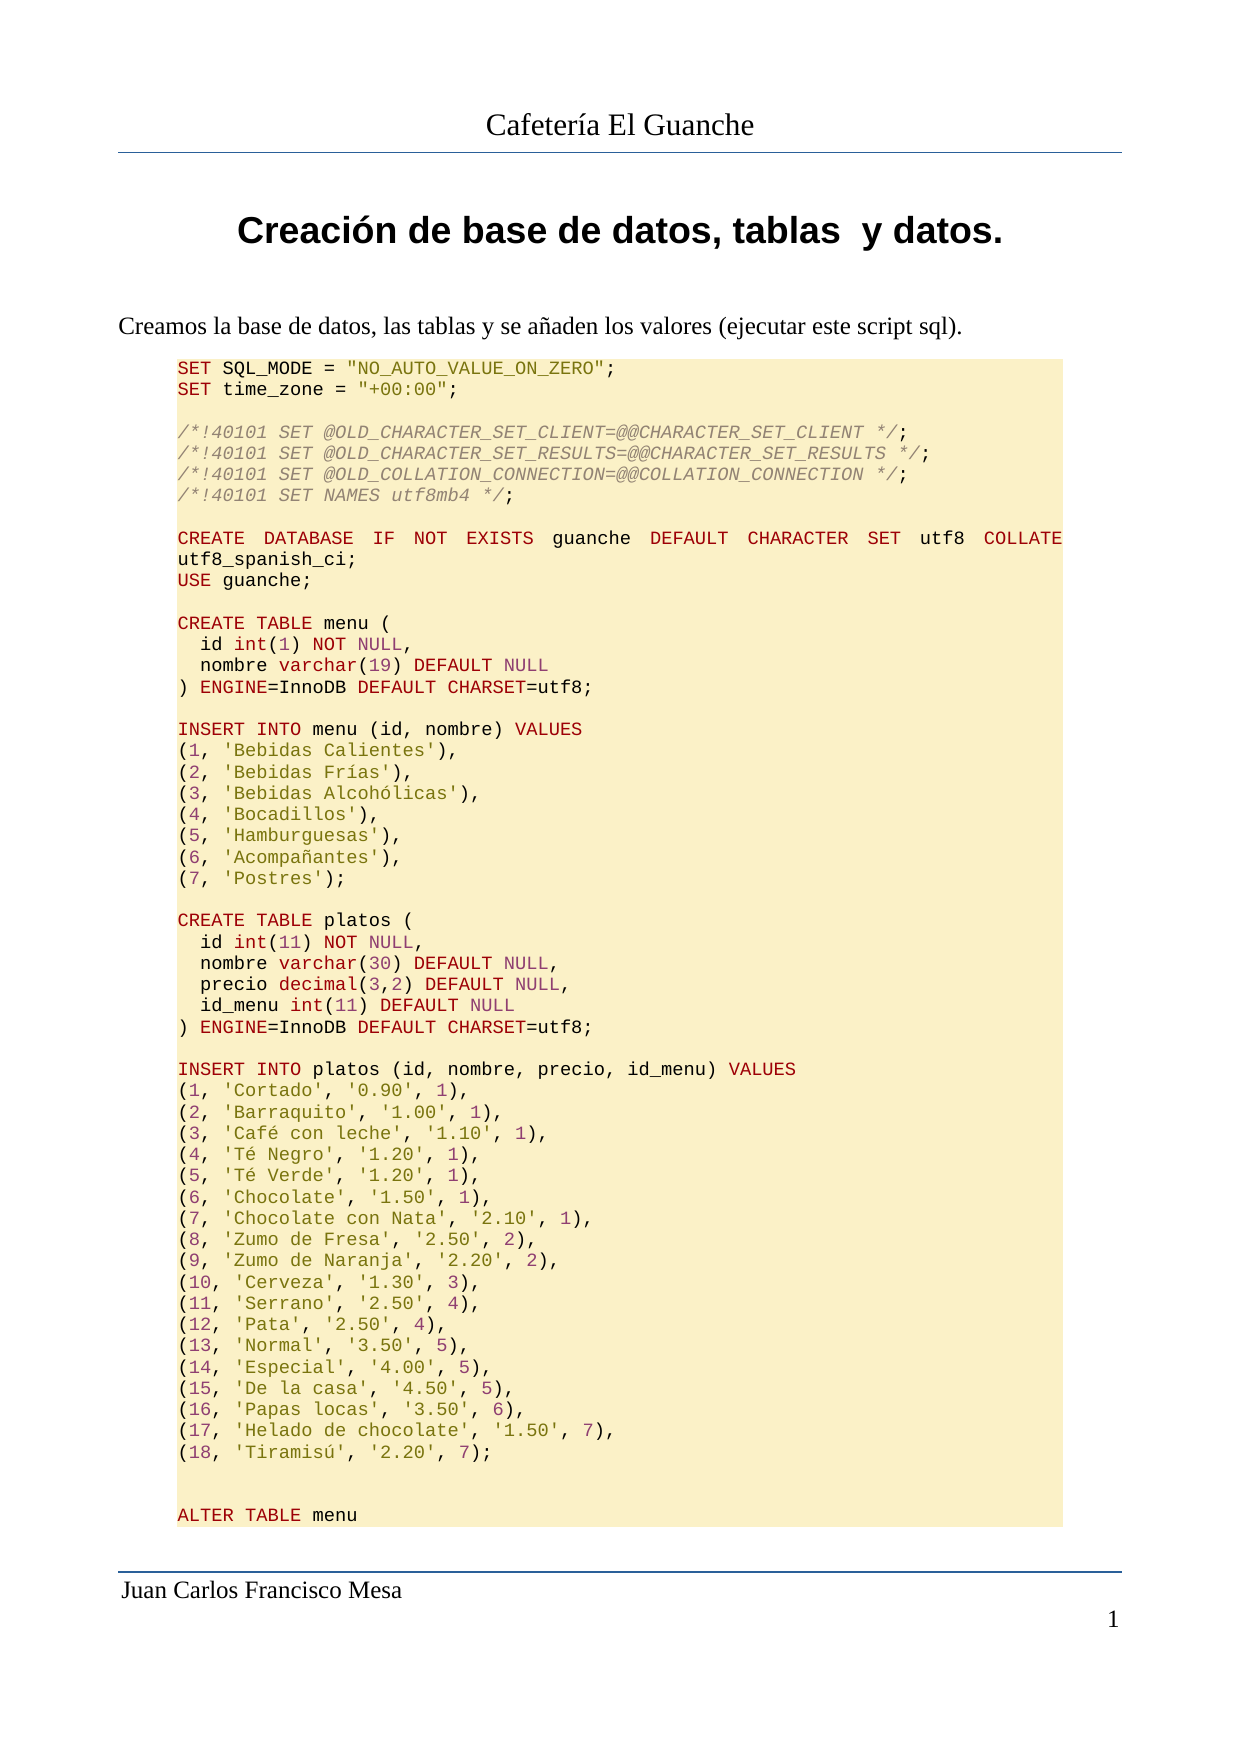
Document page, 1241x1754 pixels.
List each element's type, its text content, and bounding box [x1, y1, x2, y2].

text id int(1) NOT NULL, [177, 635, 1063, 656]
text CREATE TABLE platos ( [177, 911, 1063, 932]
text nombre varchar(19) DEFAULT NULL [177, 656, 1063, 677]
text SET time_zone = "+00:00"; [177, 380, 1063, 401]
text precio decimal(3,2) DEFAULT NULL, [177, 975, 1063, 996]
text nombre varchar(30) DEFAULT NULL, [177, 954, 1063, 975]
text ALTER TABLE menu [177, 1506, 1063, 1527]
text INSERT INTO menu (id, nombre) VALUES [177, 720, 1063, 741]
text (1, 'Bebidas Calientes'), [177, 741, 1063, 762]
text id_menu int(11) DEFAULT NULL [177, 996, 1063, 1017]
text (1, 'Cortado', '0.90', 1), [177, 1081, 1063, 1102]
text /*!40101 SET @OLD_COLLATION_CONNECTION=@@COLLATION_CONNECTION */; [177, 465, 1063, 486]
text (3, 'Bebidas Alcohólicas'), [177, 784, 1063, 805]
text (13, 'Normal', '3.50', 5), [177, 1336, 1063, 1357]
text /*!40101 SET @OLD_CHARACTER_SET_CLIENT=@@CHARACTER_SET_CLIENT */; [177, 422, 1063, 444]
text USE guanche; [177, 571, 1063, 592]
text (8, 'Zumo de Fresa', '2.50', 2), [177, 1230, 1063, 1251]
text Creamos la base de datos, las tablas y se añaden los valores (ejecutar este script sql). [118, 311, 1122, 340]
text /*!40101 SET NAMES utf8mb4 */; [177, 486, 1063, 507]
text (14, 'Especial', '4.00', 5), [177, 1357, 1063, 1379]
text ) ENGINE=InnoDB DEFAULT CHARSET=utf8; [177, 677, 1063, 699]
text (2, 'Barraquito', '1.00', 1), [177, 1102, 1063, 1124]
text (12, 'Pata', '2.50', 4), [177, 1315, 1063, 1336]
text SET SQL_MODE = "NO_AUTO_VALUE_ON_ZERO"; [177, 359, 1063, 380]
text (11, 'Serrano', '2.50', 4), [177, 1294, 1063, 1315]
text (7, 'Postres'); [177, 869, 1063, 890]
text ) ENGINE=InnoDB DEFAULT CHARSET=utf8; [177, 1017, 1063, 1039]
text (4, 'Bocadillos'), [177, 805, 1063, 826]
text CREATE TABLE menu ( [177, 614, 1063, 635]
text (4, 'Té Negro', '1.20', 1), [177, 1145, 1063, 1166]
text (9, 'Zumo de Naranja', '2.20', 2), [177, 1251, 1063, 1272]
text (5, 'Té Verde', '1.20', 1), [177, 1166, 1063, 1187]
text INSERT INTO platos (id, nombre, precio, id_menu) VALUES [177, 1060, 1063, 1081]
text (6, 'Chocolate', '1.50', 1), [177, 1187, 1063, 1209]
text (15, 'De la casa', '4.50', 5), [177, 1379, 1063, 1400]
text (10, 'Cerveza', '1.30', 3), [177, 1272, 1063, 1294]
text (16, 'Papas locas', '3.50', 6), [177, 1400, 1063, 1421]
text (18, 'Tiramisú', '2.20', 7); [177, 1442, 1063, 1464]
subtitle Creación de base de datos, tablas y datos. [118, 208, 1122, 251]
text (17, 'Helado de chocolate', '1.50', 7), [177, 1421, 1063, 1442]
text (5, 'Hamburguesas'), [177, 826, 1063, 847]
text (6, 'Acompañantes'), [177, 847, 1063, 869]
text (7, 'Chocolate con Nata', '2.10', 1), [177, 1209, 1063, 1230]
text CREATE DATABASE IF NOT EXISTS guanche DEFAULT CHARACTER SET utf8 COLLATE utf8_spanish_ci; [177, 529, 1063, 571]
text id int(11) NOT NULL, [177, 932, 1063, 954]
text (3, 'Café con leche', '1.10', 1), [177, 1124, 1063, 1145]
text (2, 'Bebidas Frías'), [177, 762, 1063, 784]
text /*!40101 SET @OLD_CHARACTER_SET_RESULTS=@@CHARACTER_SET_RESULTS */; [177, 444, 1063, 465]
